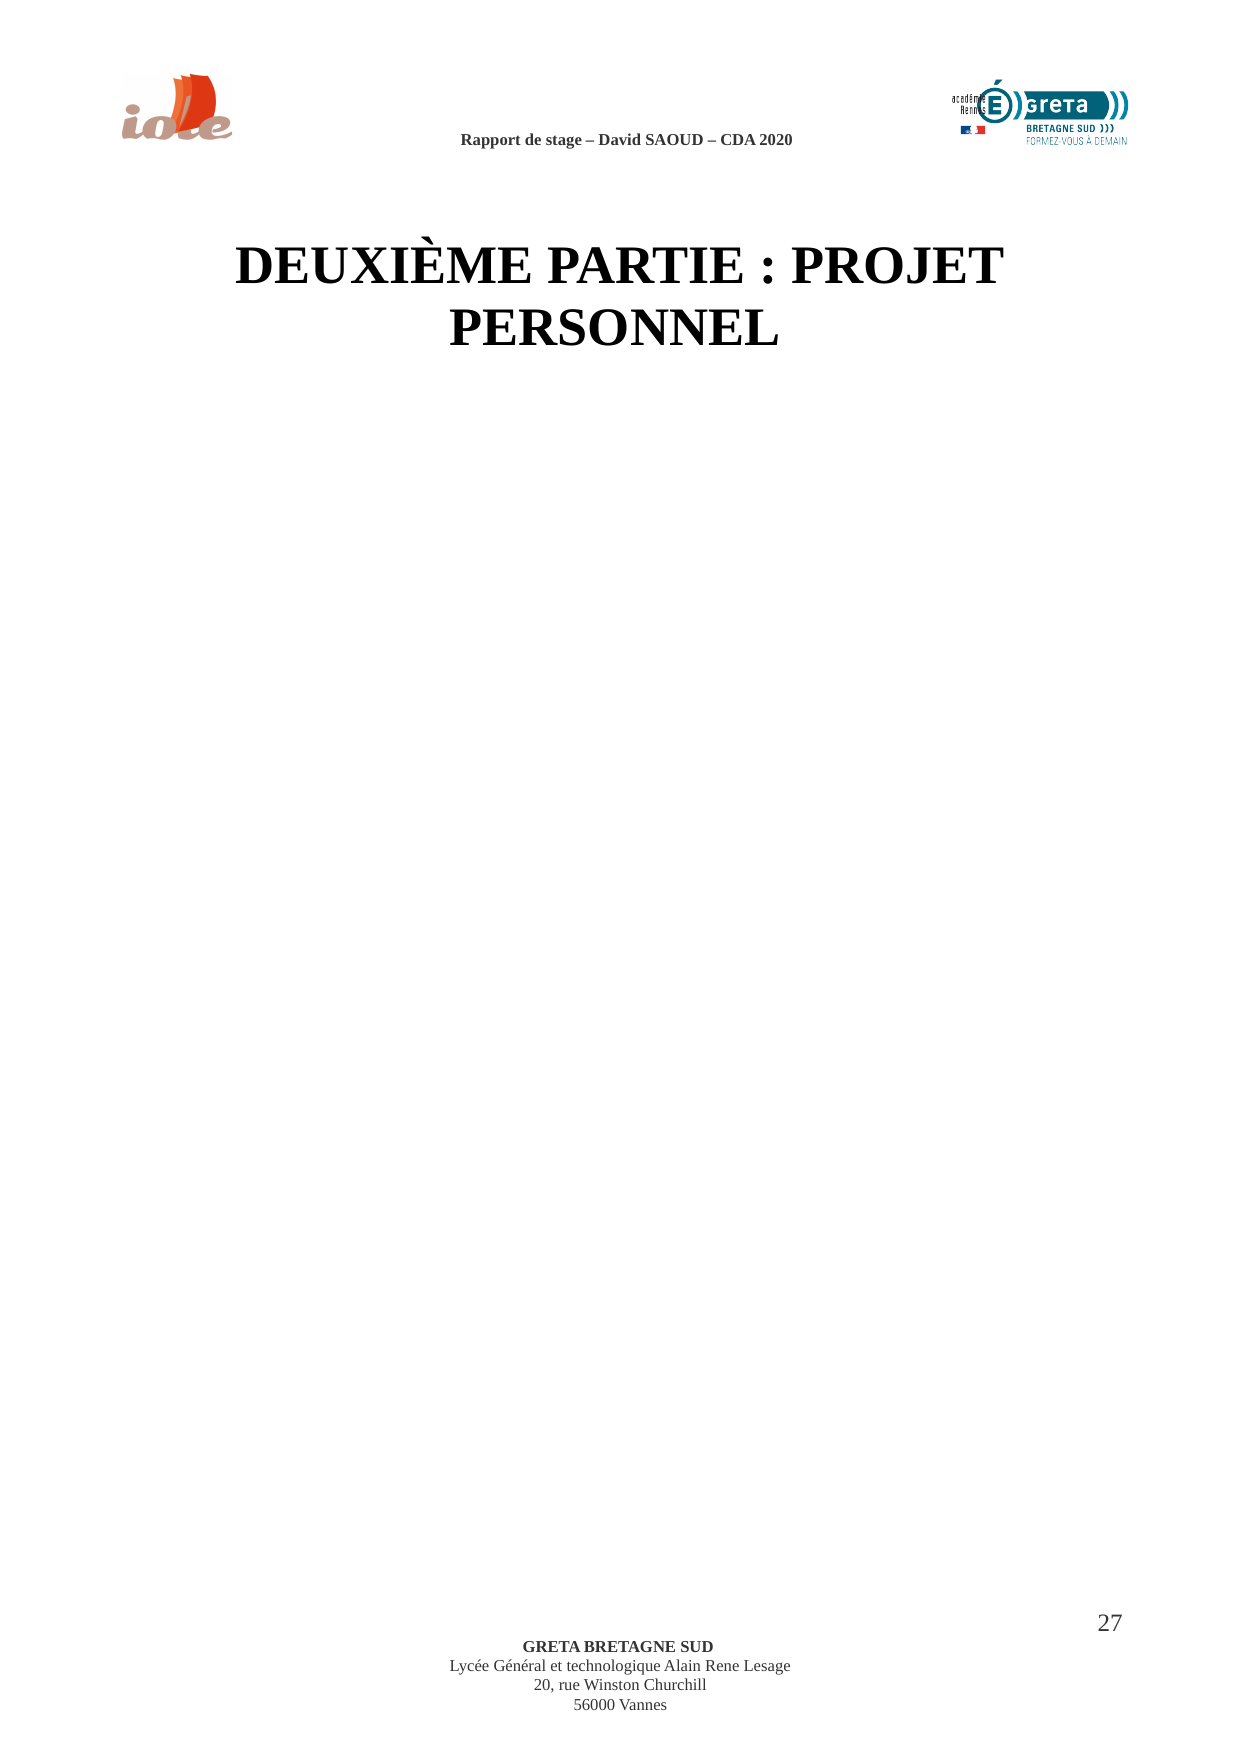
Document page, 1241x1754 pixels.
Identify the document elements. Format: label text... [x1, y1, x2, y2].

subtitle DEUXIÈME PARTIE : PROJET PERSONNEL [118, 233, 1122, 357]
picture [121, 74, 233, 140]
picture [950, 76, 1131, 147]
